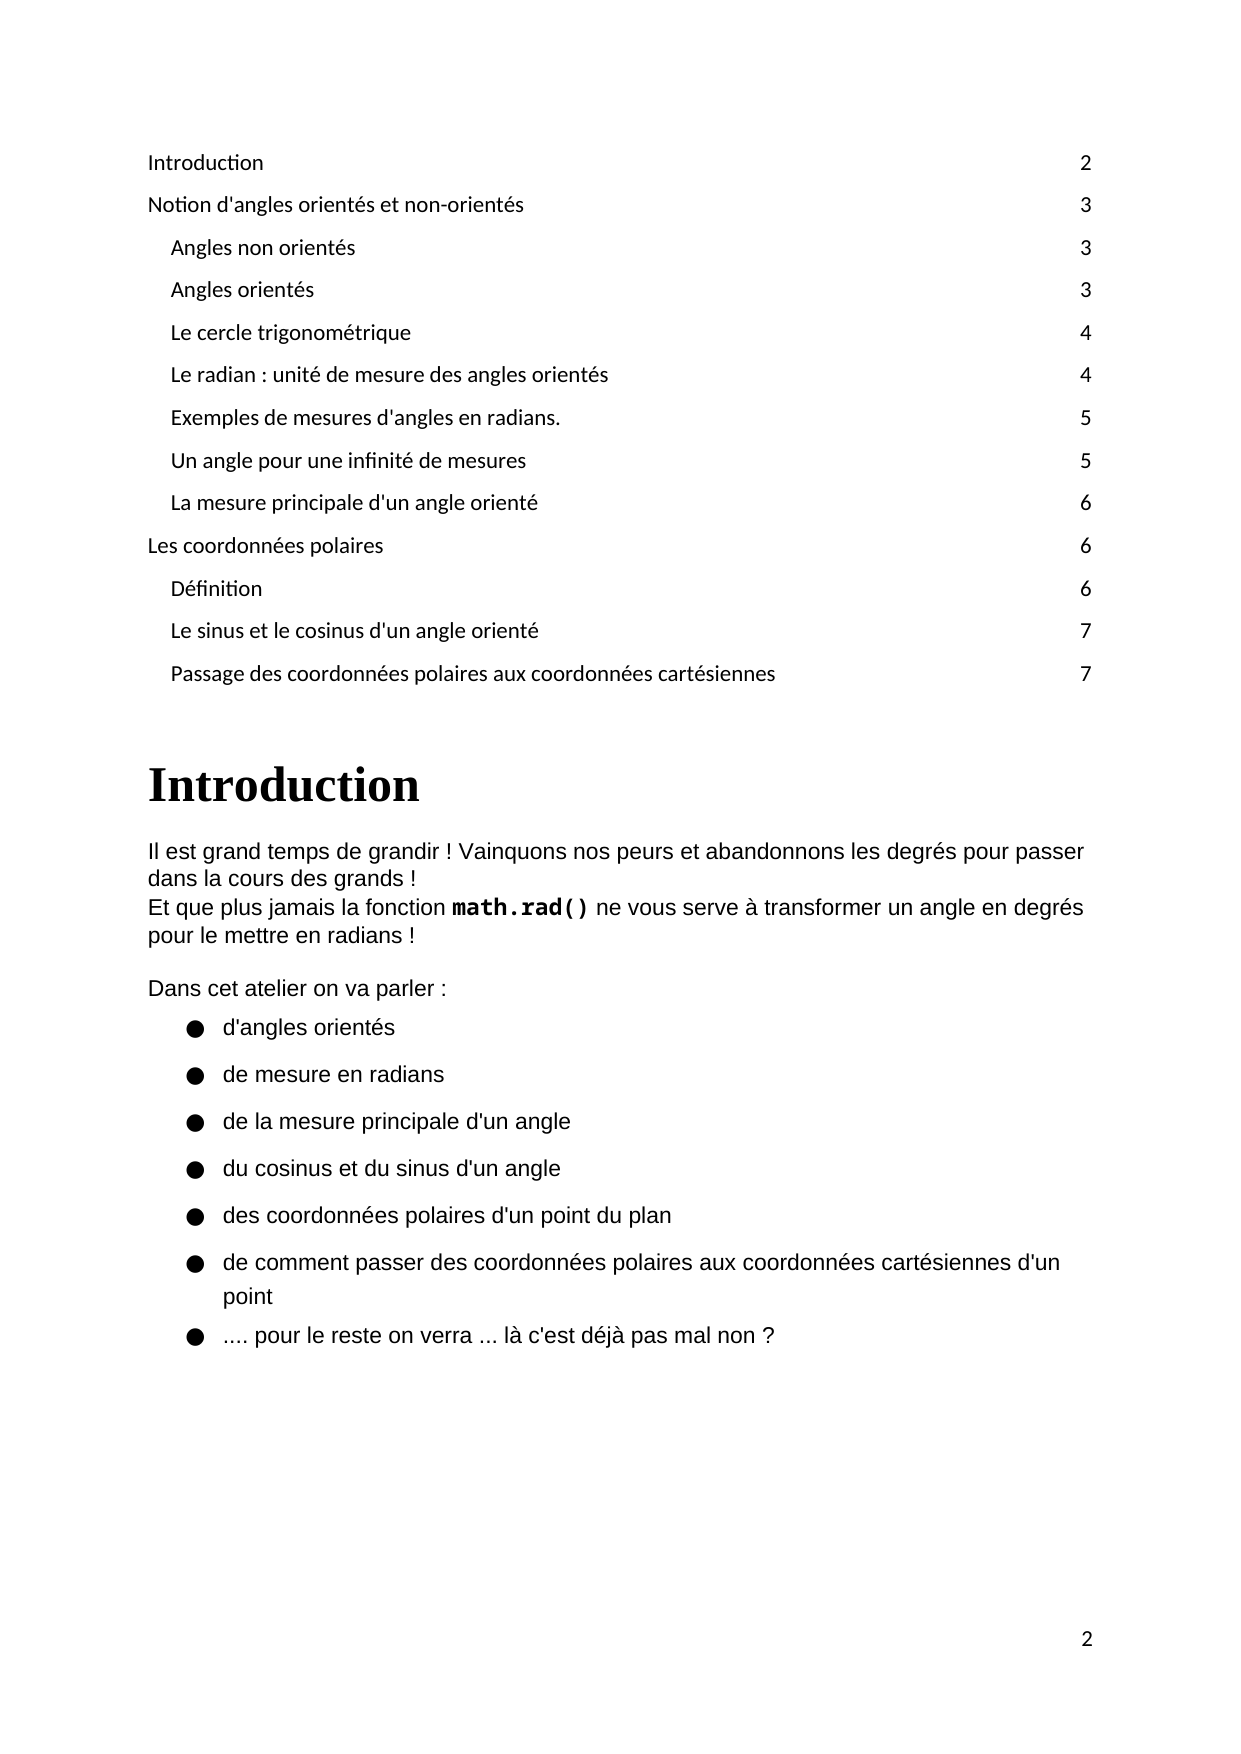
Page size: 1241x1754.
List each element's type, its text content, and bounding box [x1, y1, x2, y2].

text Angles orientés 3 [171, 275, 1093, 303]
list d'angles orientés [185, 1001, 1093, 1048]
text Un angle pour une infinité de mesures 5 [171, 446, 1093, 474]
text Définition 6 [171, 574, 1093, 602]
text Le radian : unité de mesure des angles orientés 4 [171, 361, 1093, 389]
text Le sinus et le cosinus d'un angle orienté 7 [171, 616, 1093, 644]
text Exemples de mesures d'angles en radians. 5 [171, 403, 1093, 431]
text Dans cet atelier on va parler : [148, 975, 1093, 1001]
text Passage des coordonnées polaires aux coordonnées cartésiennes 7 [171, 659, 1093, 687]
list des coordonnées polaires d'un point du plan [185, 1189, 1093, 1236]
list de la mesure principale d'un angle [185, 1095, 1093, 1142]
text Il est grand temps de grandir ! Vainquons nos peurs et abandonnons les degrés pour passer dans la cours des grands ! [148, 838, 1093, 891]
text Notion d'angles orientés et non-orientés 3 [148, 190, 1093, 218]
text Le cercle trigonométrique 4 [171, 318, 1093, 346]
text Les coordonnées polaires 6 [148, 531, 1093, 559]
list de comment passer des coordonnées polaires aux coordonnées cartésiennes d'un point [185, 1236, 1093, 1309]
list de mesure en radians [185, 1048, 1093, 1095]
list .... pour le reste on verra ... là c'est déjà pas mal non ? [185, 1309, 1093, 1357]
subtitle Introduction [148, 754, 1093, 812]
list du cosinus et du sinus d'un angle [185, 1142, 1093, 1189]
text Et que plus jamais la fonction math.rad() ne vous serve à transformer un angle en degrés pour le mettre en radians ! [148, 891, 1093, 949]
text La mesure principale d'un angle orienté 6 [171, 488, 1093, 516]
text Angles non orientés 3 [171, 233, 1093, 261]
text Introduction 2 [148, 148, 1093, 176]
